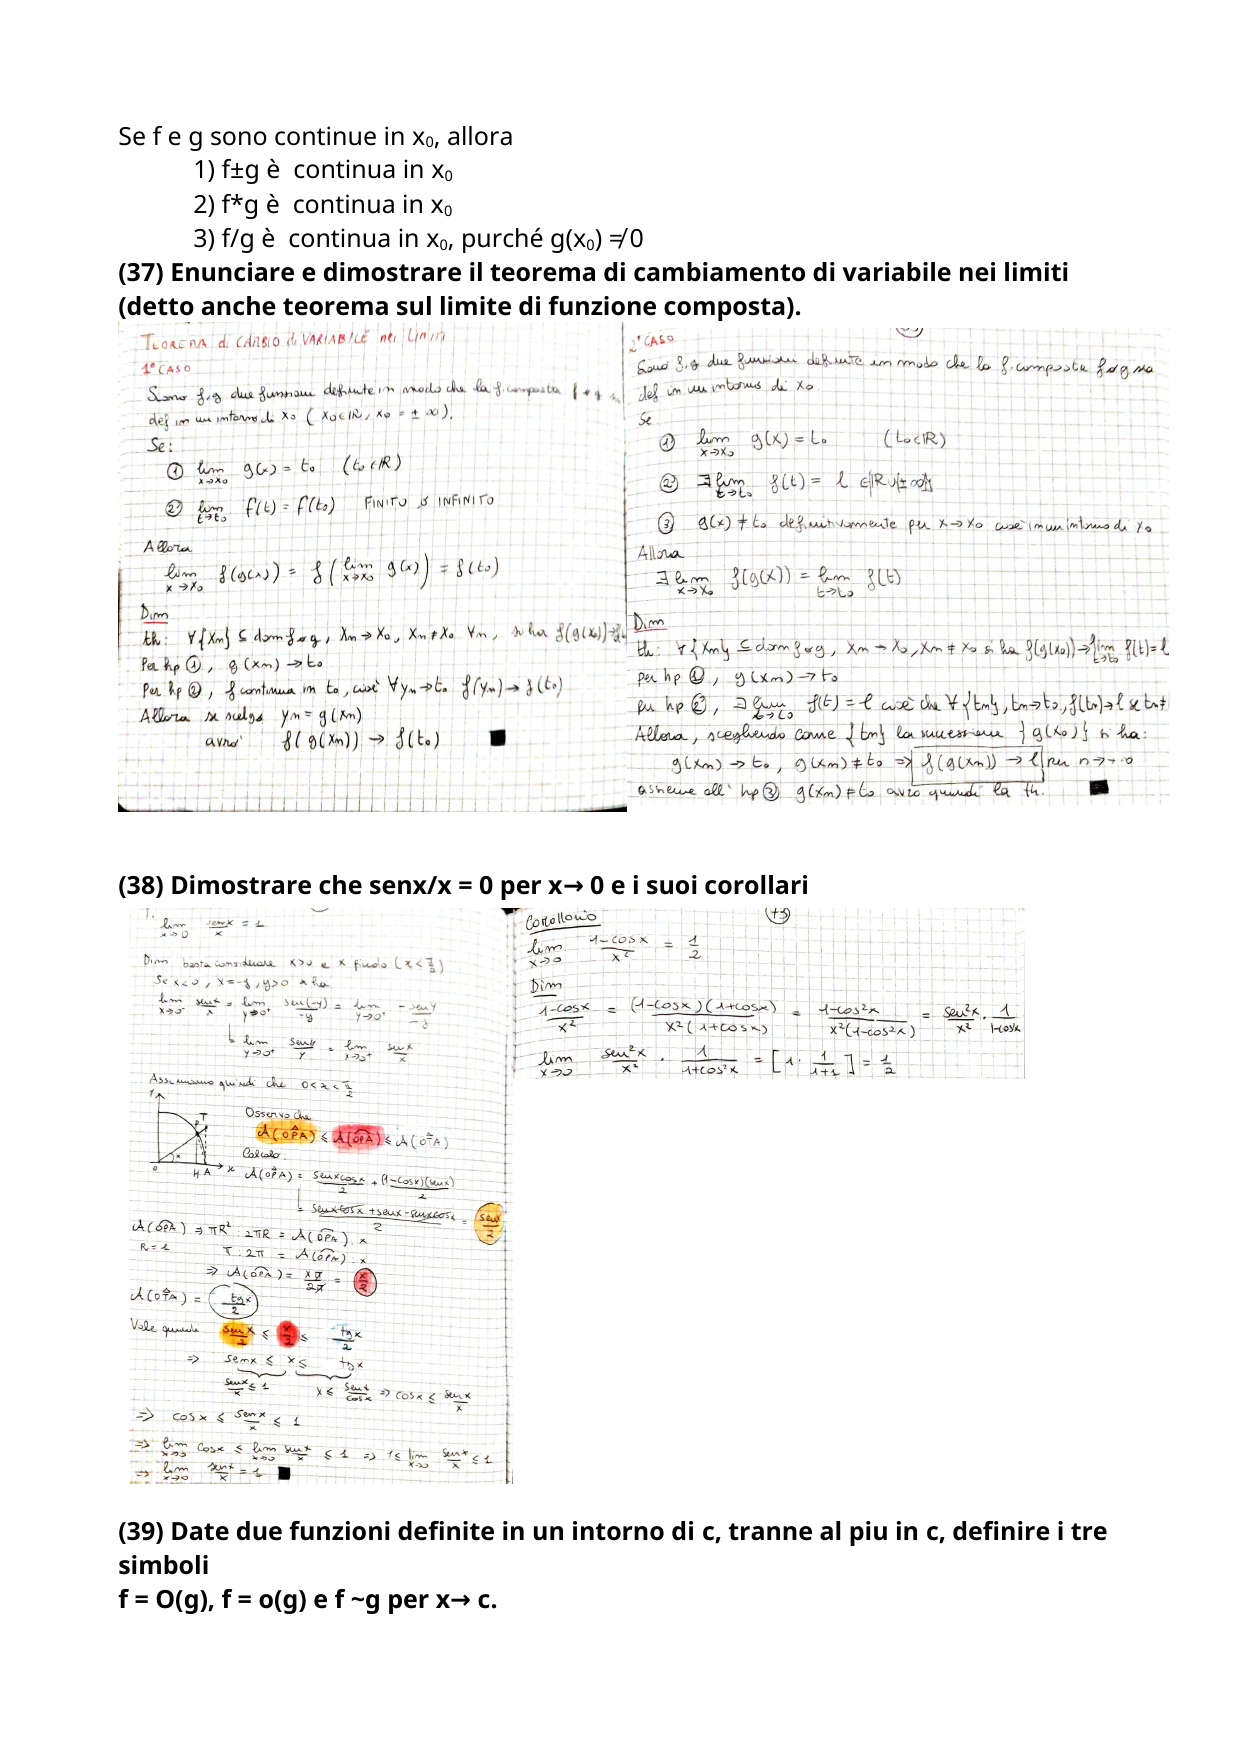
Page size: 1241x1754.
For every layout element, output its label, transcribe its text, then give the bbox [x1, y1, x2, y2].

text 3) f/g è continua in x0, purché g(x0) ≠ 0 [118, 220, 1122, 254]
text (39) Date due funzioni definite in un intorno di c, tranne al piu in c, definire i tre simboli [118, 1514, 1122, 1582]
text 1) f±g è continua in x0 [118, 152, 1122, 186]
text 2) f*g è continua in x0 [118, 186, 1122, 220]
text (38) Dimostrare che senx/x = 0 per x→ 0 e i suoi corollari [118, 867, 1122, 902]
picture [129, 908, 1025, 1484]
text f = O(g), f = o(g) e f ~g per x→ c. [118, 1582, 1122, 1616]
text (37) Enunciare e dimostrare il teorema di cambiamento di variabile nei limiti (detto anche teorema sul limite di funzione composta). [118, 254, 1122, 322]
text Se f e g sono continue in x0, allora [118, 118, 1122, 152]
picture [118, 322, 1170, 812]
